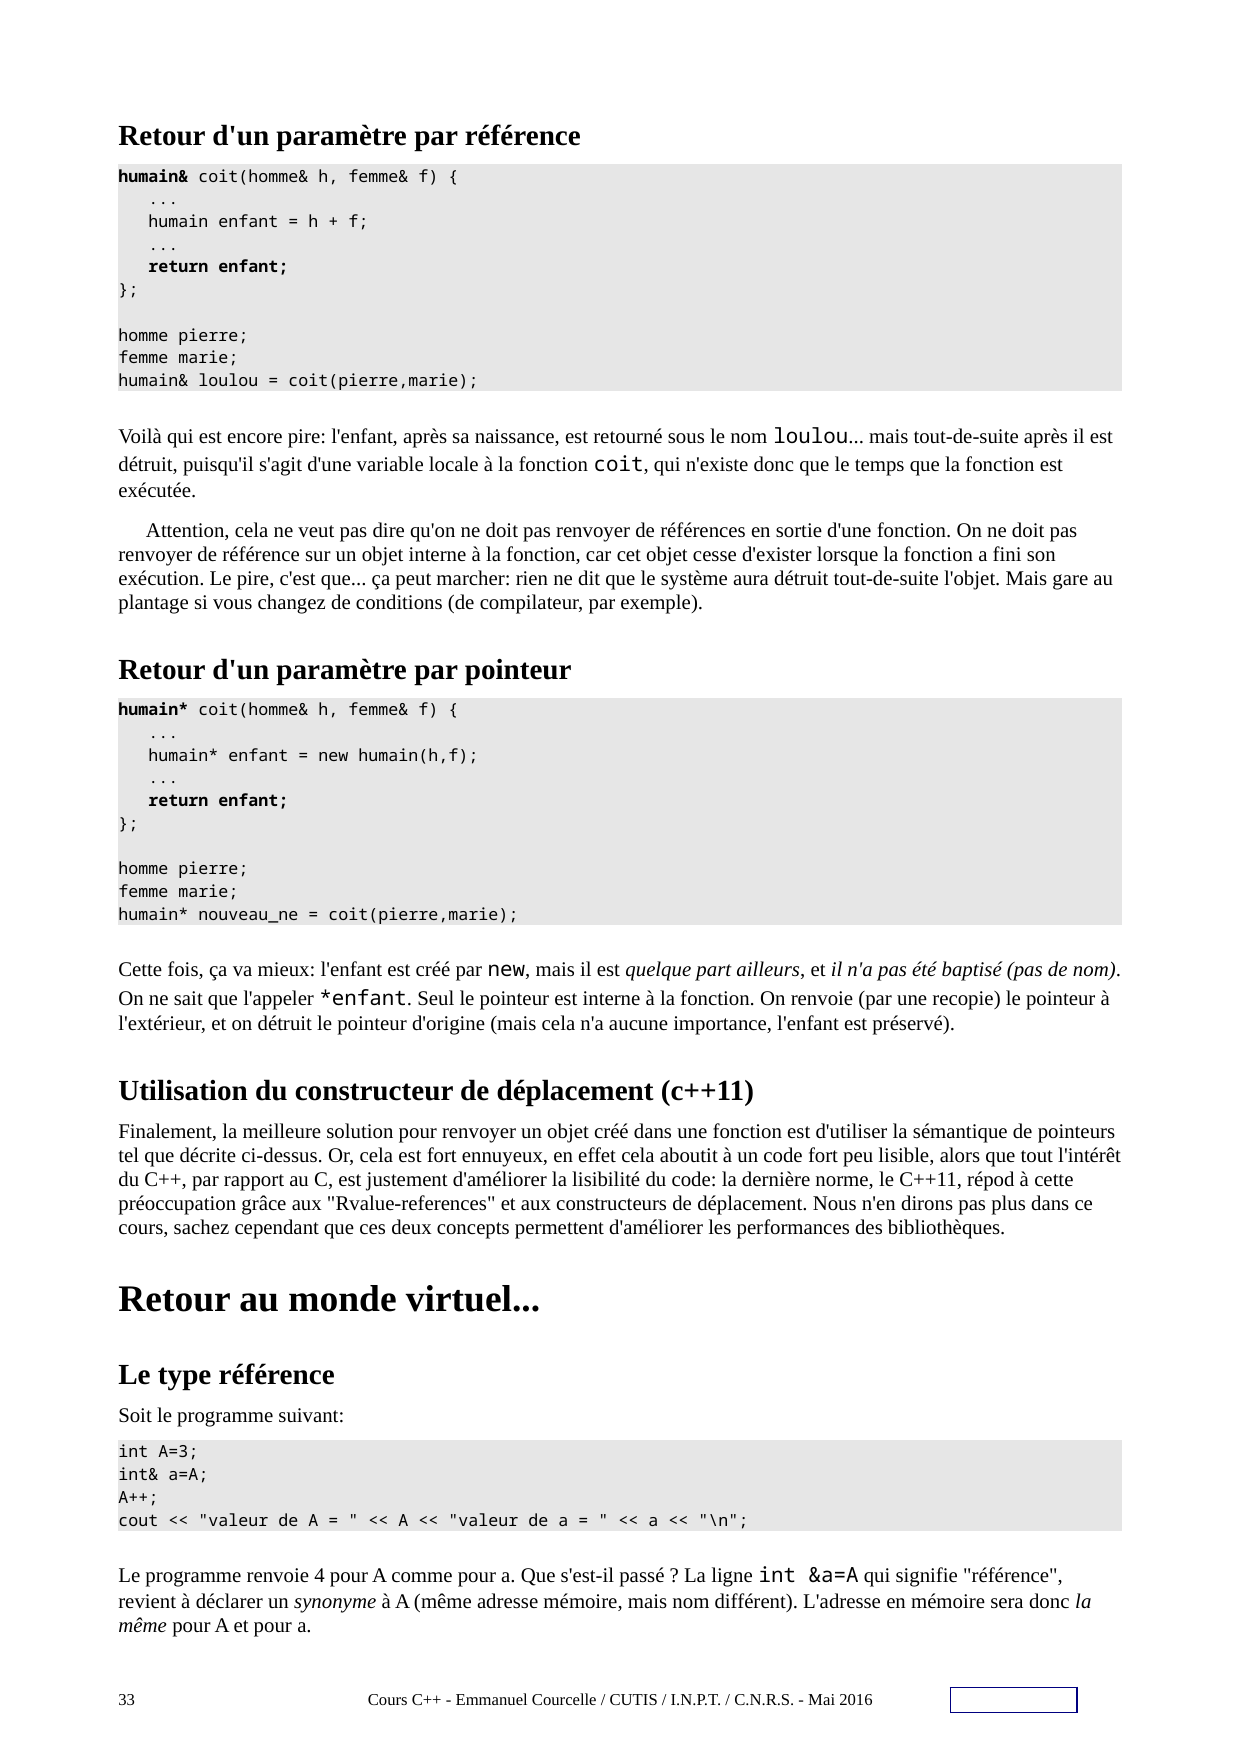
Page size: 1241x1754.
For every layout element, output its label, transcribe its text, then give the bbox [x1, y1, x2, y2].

text return enfant; [118, 789, 1122, 811]
text homme pierre; [118, 857, 1122, 879]
text ... [118, 187, 1122, 209]
text femme marie; [118, 879, 1122, 902]
text ... [118, 766, 1122, 789]
text A++; [118, 1485, 1122, 1508]
text Le programme renvoie 4 pour A comme pour a. Que s'est-il passé ? La ligne int &a=A qui signifie "référence", revient à déclarer un synonyme à A (même adresse mémoire, mais nom différent). L'adresse en mémoire sera donc la même pour A et pour a. [118, 1560, 1122, 1637]
subtitle Retour au monde virtuel... [118, 1277, 1122, 1320]
text humain* nouveau_ne = coit(pierre,marie); [118, 902, 1122, 925]
text Soit le programme suivant: [118, 1403, 1122, 1427]
text ... [118, 232, 1122, 255]
text return enfant; [118, 255, 1122, 278]
text int& a=A; [118, 1463, 1122, 1485]
text Finalement, la meilleure solution pour renvoyer un objet créé dans une fonction est d'utiliser la sémantique de pointeurs tel que décrite ci-dessus. Or, cela est fort ennuyeux, en effet cela aboutit à un code fort peu lisible, alors que tout l'intérêt du C++, par rapport au C, est justement d'améliorer la lisibilité du code: la dernière norme, le C++11, répod à cette préoccupation grâce aux "Rvalue-references" et aux constructeurs de déplacement. Nous n'en dirons pas plus dans ce cours, sachez cependant que ces deux concepts permettent d'améliorer les performances des bibliothèques. [118, 1119, 1122, 1239]
text humain& loulou = coit(pierre,marie); [118, 368, 1122, 391]
text int A=3; [118, 1440, 1122, 1463]
text cout << "valeur de A = " << A << "valeur de a = " << a << "\n"; [118, 1508, 1122, 1531]
subtitle Retour d'un paramètre par référence [118, 118, 1122, 152]
subtitle Retour d'un paramètre par pointeur [118, 652, 1122, 685]
text homme pierre; [118, 323, 1122, 346]
text ... [118, 721, 1122, 743]
subtitle Utilisation du constructeur de déplacement (c++11) [118, 1073, 1122, 1106]
text Voilà qui est encore pire: l'enfant, après sa naissance, est retourné sous le nom loulou... mais tout-de-suite après il est détruit, puisqu'il s'agit d'une variable locale à la fonction coit, qui n'existe donc que le temps que la fonction est exécutée. [118, 421, 1122, 502]
text humain* coit(homme& h, femme& f) { [118, 698, 1122, 721]
text humain* enfant = new humain(h,f); [118, 743, 1122, 766]
text }; [118, 278, 1122, 300]
text femme marie; [118, 346, 1122, 368]
text Cette fois, ça va mieux: l'enfant est créé par new, mais il est quelque part ailleurs, et il n'a pas été baptisé (pas de nom). On ne sait que l'appeler *enfant. Seul le pointeur est interne à la fonction. On renvoie (par une recopie) le pointeur à l'extérieur, et on détruit le pointeur d'origine (mais cela n'a aucune importance, l'enfant est préservé). [118, 954, 1122, 1035]
text humain& coit(homme& h, femme& f) { [118, 164, 1122, 187]
text Attention, cela ne veut pas dire qu'on ne doit pas renvoyer de références en sortie d'une fonction. On ne doit pas renvoyer de référence sur un objet interne à la fonction, car cet objet cesse d'exister lorsque la fonction a fini son exécution. Le pire, c'est que... ça peut marcher: rien ne dit que le système aura détruit tout-de-suite l'objet. Mais gare au plantage si vous changez de conditions (de compilateur, par exemple). [118, 514, 1122, 614]
subtitle Le type référence [118, 1357, 1122, 1391]
text }; [118, 811, 1122, 834]
text humain enfant = h + f; [118, 209, 1122, 232]
